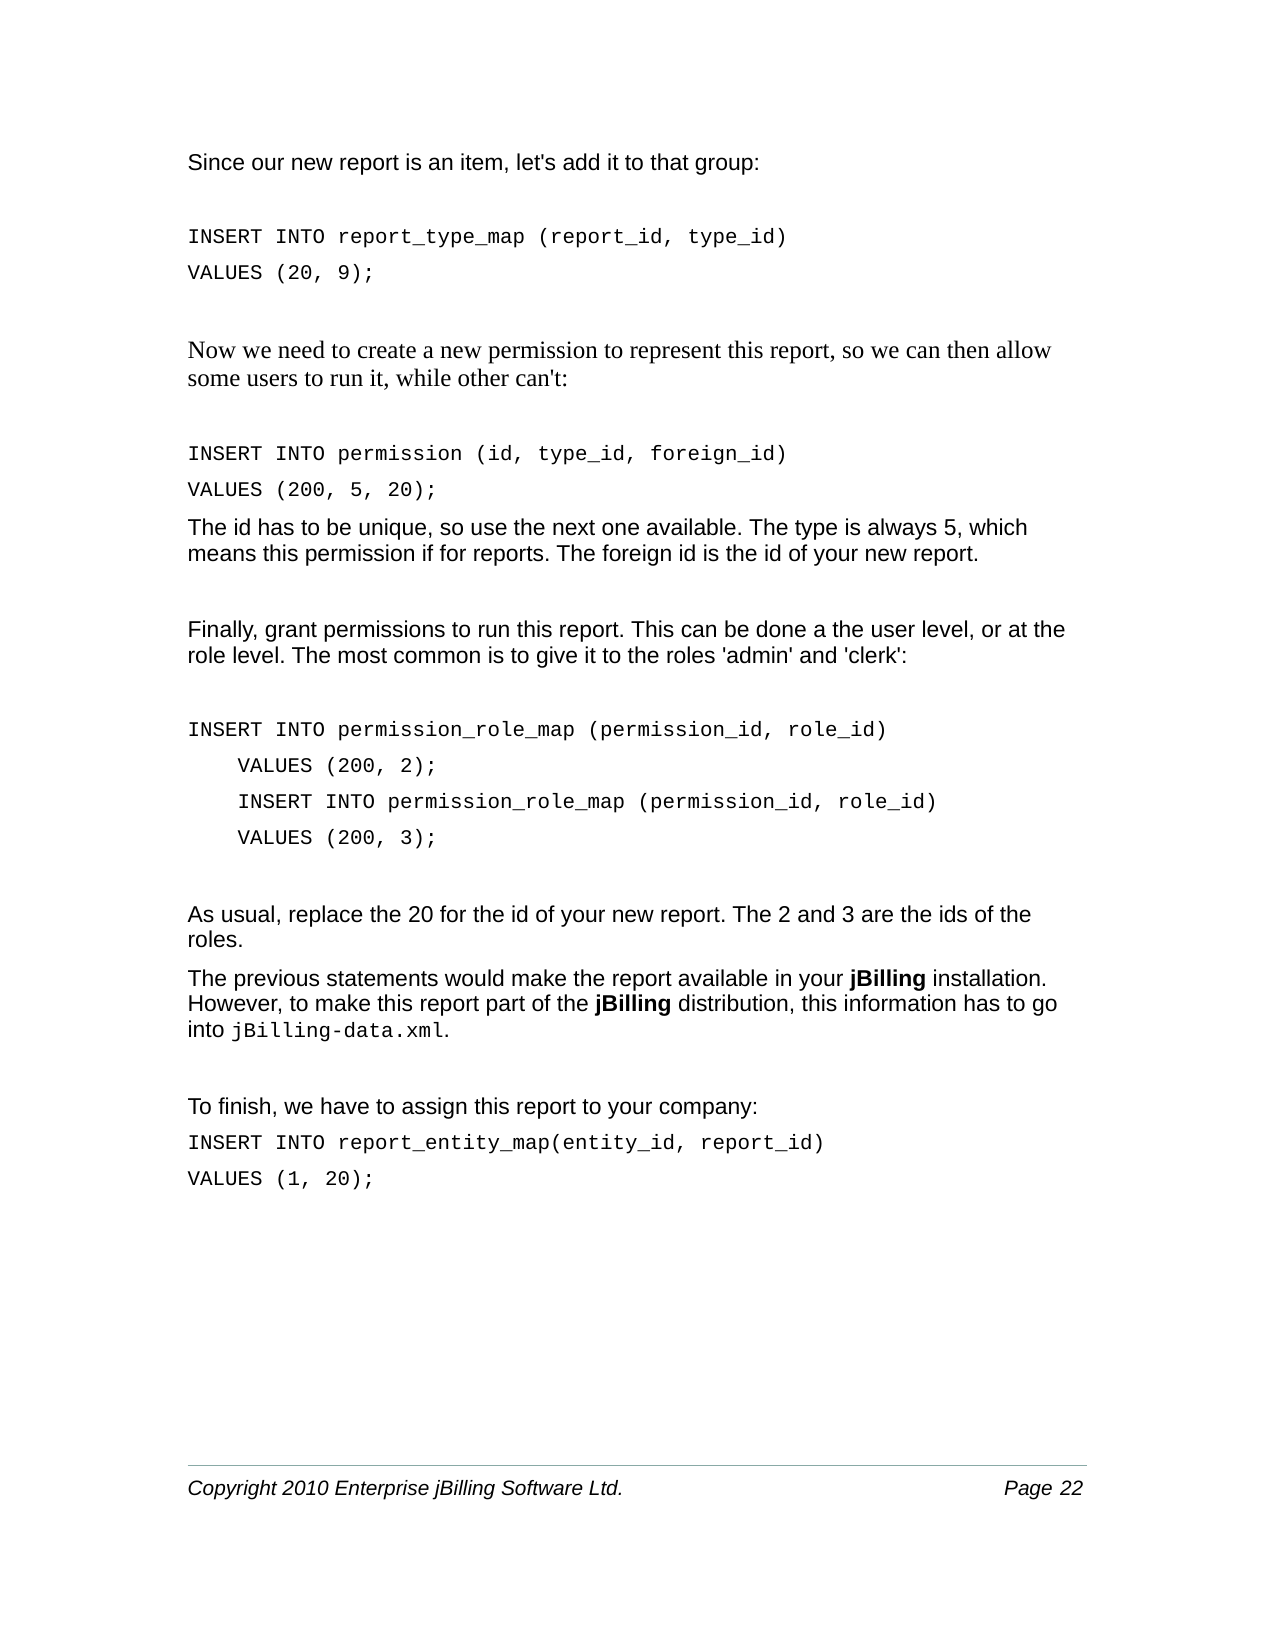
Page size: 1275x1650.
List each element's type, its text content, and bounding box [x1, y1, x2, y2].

text INSERT INTO permission_role_map (permission_id, role_id) [187, 719, 1087, 742]
text VALUES (20, 9); [187, 262, 1087, 286]
text As usual, replace the 20 for the id of your new report. The 2 and 3 are the ids of the roles. [187, 901, 1087, 953]
text Finally, grant permissions to run this report. This can be done a the user level, or at the role level. The most common is to give it to the roles 'admin' and 'clerk': [187, 617, 1087, 668]
text To finish, we have to assign this report to your company: [187, 1094, 1087, 1120]
text VALUES (200, 2); [187, 755, 1087, 778]
text VALUES (1, 20); [187, 1168, 1087, 1192]
text INSERT INTO report_entity_map(entity_id, report_id) [187, 1132, 1087, 1156]
text Now we need to create a new permission to represent this report, so we can then allow some users to run it, while other can't: [187, 337, 1087, 392]
text Since our new report is an item, let's add it to that group: [187, 150, 1087, 176]
text INSERT INTO permission_role_map (permission_id, role_id) [187, 791, 1087, 815]
text VALUES (200, 5, 20); [187, 479, 1087, 502]
text VALUES (200, 3); [187, 827, 1087, 851]
text The previous statements would make the report available in your jBilling installation. However, to make this report part of the jBilling distribution, this information has to go into jBilling-data.xml. [187, 965, 1087, 1043]
text INSERT INTO report_type_map (report_id, type_id) [187, 226, 1087, 250]
text INSERT INTO permission (id, type_id, foreign_id) [187, 443, 1087, 466]
text The id has to be unique, so use the next one available. The type is always 5, which means this permission if for reports. The foreign id is the id of your new report. [187, 515, 1087, 566]
